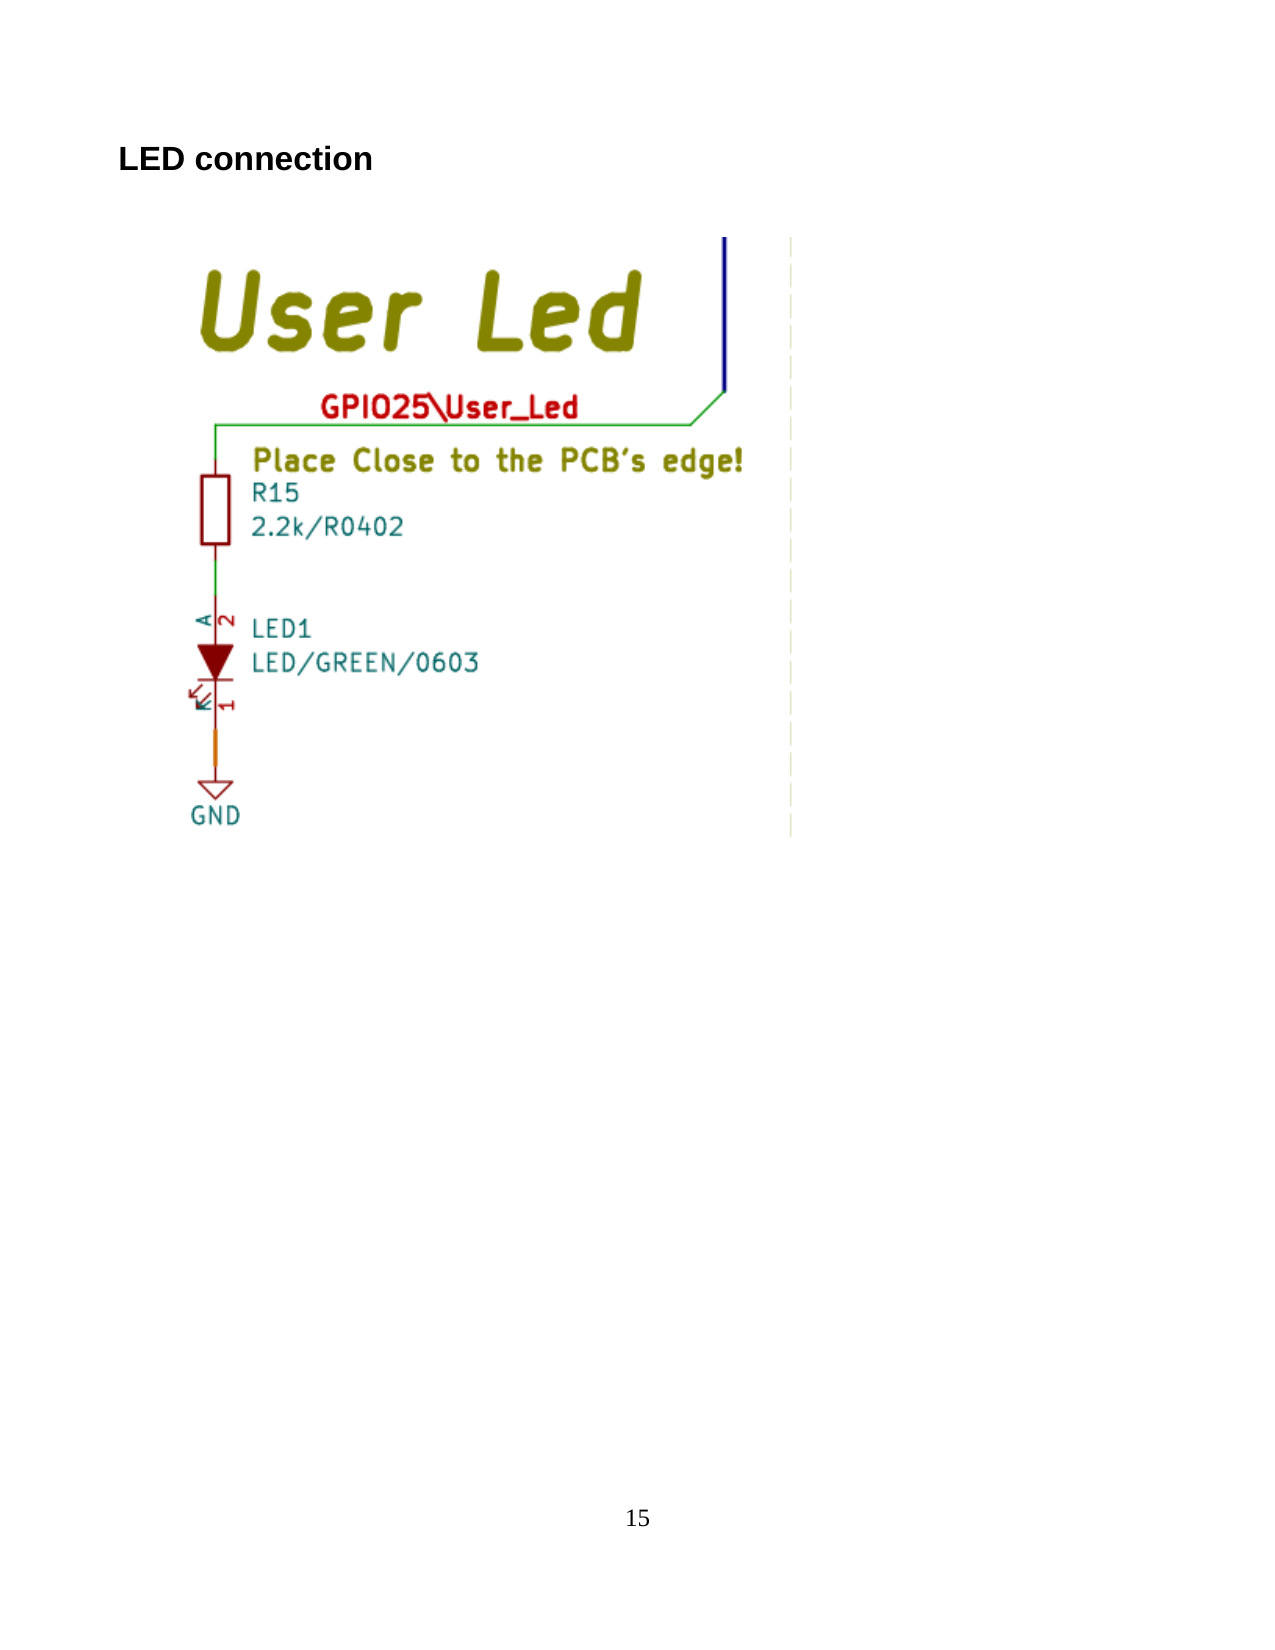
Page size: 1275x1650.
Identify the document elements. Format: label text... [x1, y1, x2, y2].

subtitle LED connection [118, 139, 1157, 178]
picture [118, 237, 792, 840]
